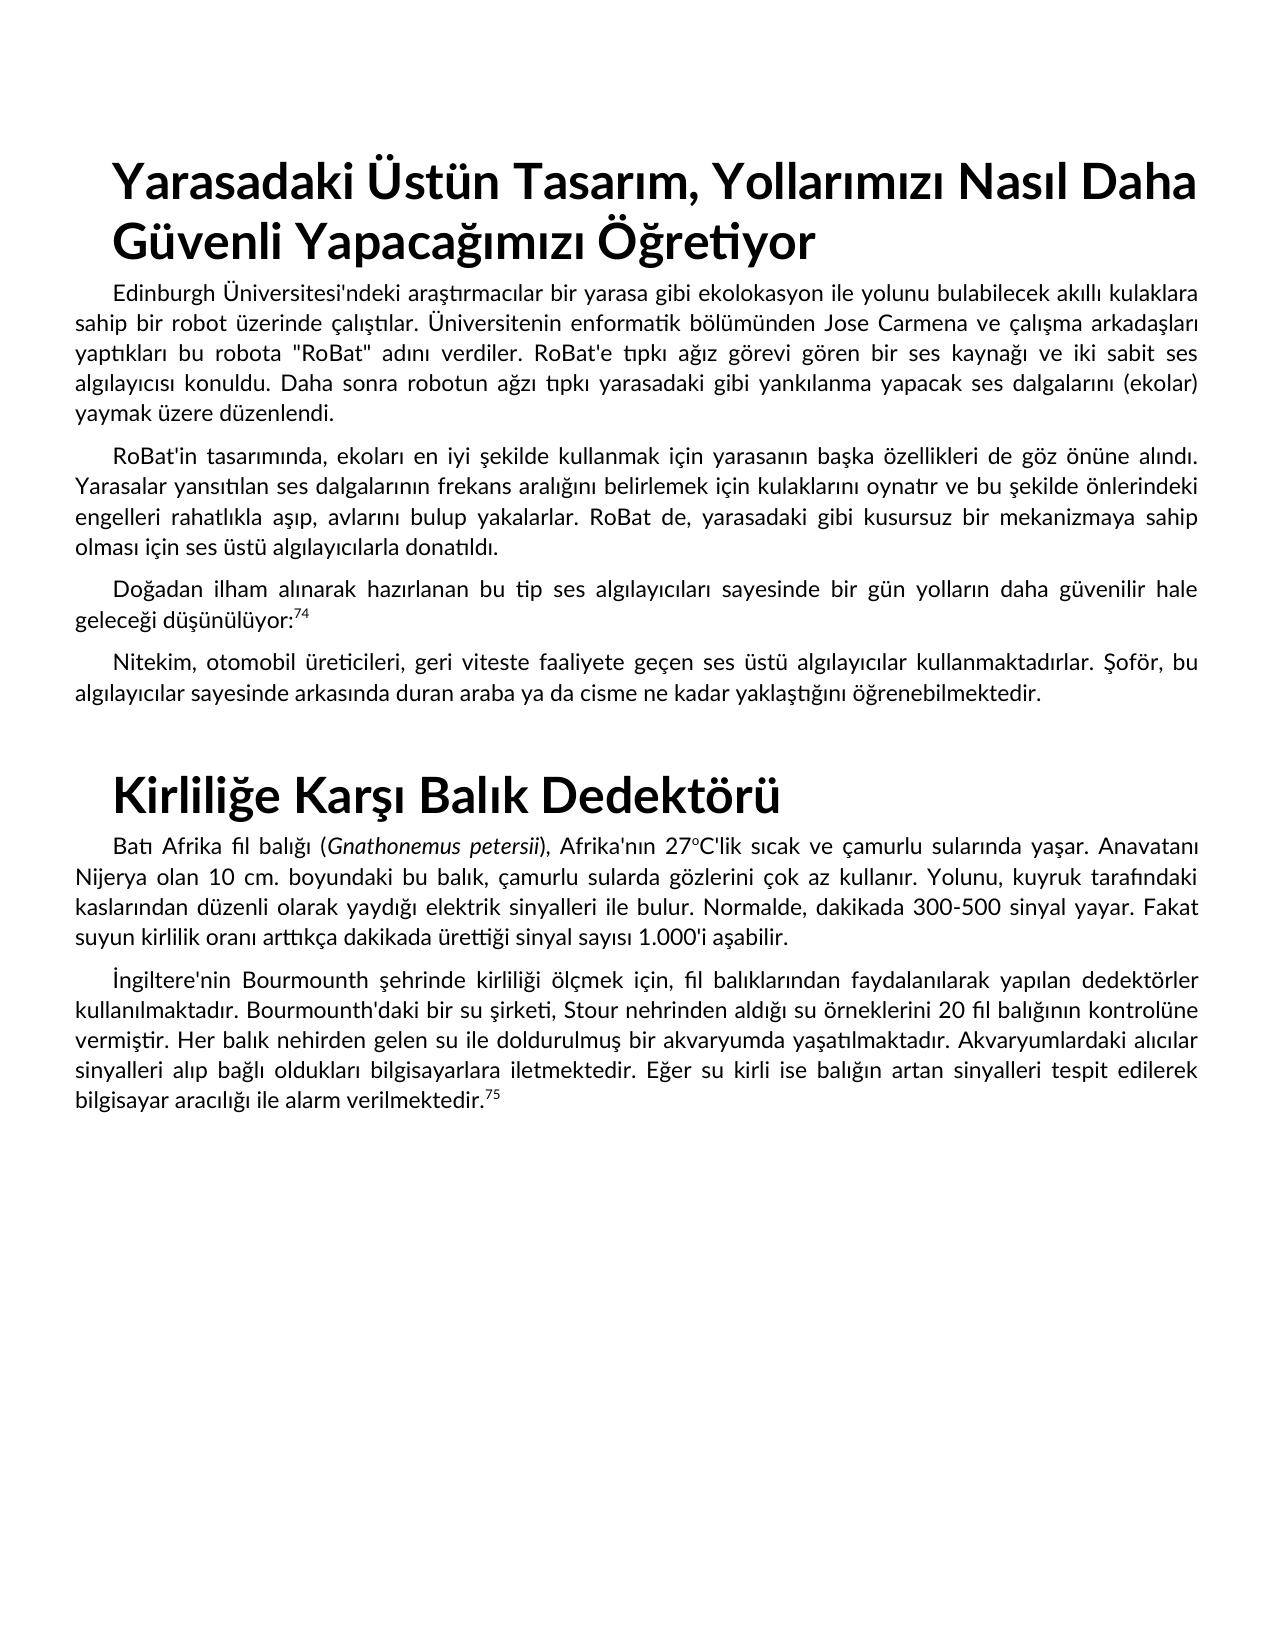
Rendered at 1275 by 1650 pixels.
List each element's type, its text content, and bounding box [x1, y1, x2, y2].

text Nitekim, otomobil üreticileri, geri viteste faaliyete geçen ses üstü algılayıcılar kullanmaktadırlar. Şoför, bu algılayıcılar sayesinde arkasında duran araba ya da cisme ne kadar yaklaştığını öğrenebilmektedir. [75, 648, 1200, 706]
text İngiltere'nin Bourmounth şehrinde kirliliği ölçmek için, fil balıklarından faydalanılarak yapılan dedektörler kullanılmaktadır. Bourmounth'daki bir su şirketi, Stour nehrinden aldığı su örneklerini 20 fil balığının kontrolüne vermiştir. Her balık nehirden gelen su ile doldurulmuş bir akvaryumda yaşatılmaktadır. Akvaryumlardaki alıcılar sinyalleri alıp bağlı oldukları bilgisayarlara iletmektedir. Eğer su kirli ise balığın artan sinyalleri tespit edilerek bilgisayar aracılığı ile alarm verilmektedir.75 [75, 965, 1200, 1114]
subtitle Kirliliğe Karşı Balık Dedektörü [112, 764, 1200, 824]
text RoBat'in tasarımında, ekoları en iyi şekilde kullanmak için yarasanın başka özellikleri de göz önüne alındı. Yarasalar yansıtılan ses dalgalarının frekans aralığını belirlemek için kulaklarını oynatır ve bu şekilde önlerindeki engelleri rahatlıkla aşıp, avlarını bulup yakalarlar. RoBat de, yarasadaki gibi kusursuz bir mekanizmaya sahip olması için ses üstü algılayıcılarla donatıldı. [75, 442, 1200, 560]
text Doğadan ilham alınarak hazırlanan bu tip ses algılayıcıları sayesinde bir gün yolların daha güvenilir hale geleceği düşünülüyor:74 [75, 575, 1200, 633]
text Edinburgh Üniversitesi'ndeki araştırmacılar bir yarasa gibi ekolokasyon ile yolunu bulabilecek akıllı kulaklara sahip bir robot üzerinde çalıştılar. Üniversitenin enformatik bölümünden Jose Carmena ve çalışma arkadaşları yaptıkları bu robota "RoBat" adını verdiler. RoBat'e tıpkı ağız görevi gören bir ses kaynağı ve iki sabit ses algılayıcısı konuldu. Daha sonra robotun ağzı tıpkı yarasadaki gibi yankılanma yapacak ses dalgalarını (ekolar) yaymak üzere düzenlendi. [75, 278, 1200, 427]
subtitle Yarasadaki Üstün Tasarım, Yollarımızı Nasıl Daha Güvenli Yapacağımızı Öğretiyor [112, 150, 1200, 270]
text Batı Afrika fil balığı (Gnathonemus petersii), Afrika'nın 27oC'lik sıcak ve çamurlu sularında yaşar. Anavatanı Nijerya olan 10 cm. boyundaki bu balık, çamurlu sularda gözlerini çok az kullanır. Yolunu, kuyruk tarafındaki kaslarından düzenli olarak yaydığı elektrik sinyalleri ile bulur. Normalde, dakikada 300-500 sinyal yayar. Fakat suyun kirlilik oranı arttıkça dakikada ürettiği sinyal sayısı 1.000'i aşabilir. [75, 832, 1200, 950]
